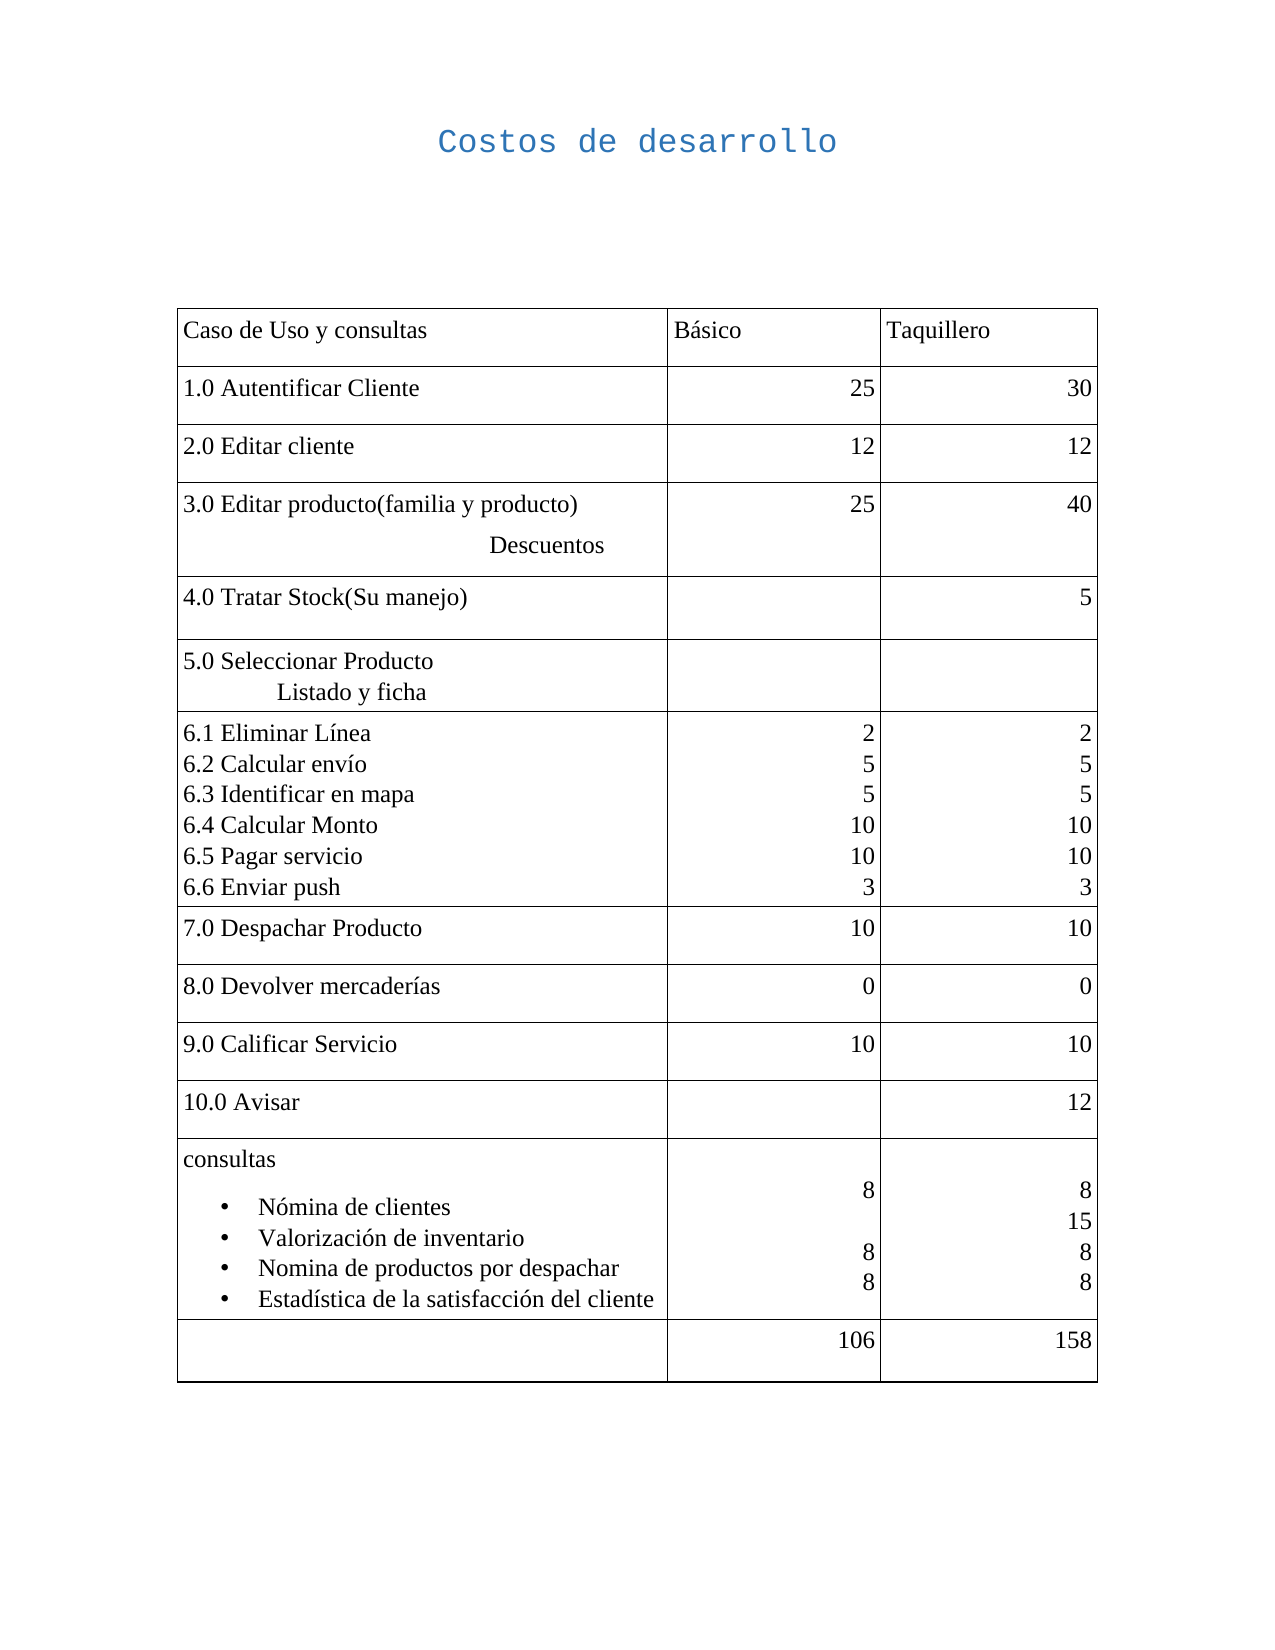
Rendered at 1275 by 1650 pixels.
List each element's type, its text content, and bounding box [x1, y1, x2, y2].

table_header Caso de Uso y consultas [178, 309, 667, 366]
table_header Taquillero [881, 309, 1097, 366]
table_cell 2.0 Editar cliente [178, 425, 667, 482]
table_cell 2 5 5 10 10 3 [668, 712, 880, 906]
table_cell 30 [881, 367, 1097, 424]
table_cell 8 8 8 [668, 1139, 880, 1318]
table_cell 1.0 Autentificar Cliente [178, 367, 667, 424]
table_cell 5 [881, 577, 1097, 639]
table_cell consultas Nómina de clientes Valorización de inventario Nomina de productos por despachar Estadística de la satisfacción del cliente [178, 1139, 667, 1318]
table_cell 10 [881, 1023, 1097, 1080]
table_cell [668, 640, 880, 711]
table_cell 7.0 Despachar Producto [178, 907, 667, 964]
table_header Básico [668, 309, 880, 366]
table_cell [668, 1081, 880, 1138]
table_cell 158 [881, 1320, 1097, 1381]
table_cell 6.1 Eliminar Línea 6.2 Calcular envío 6.3 Identificar en mapa 6.4 Calcular Monto 6.5 Pagar servicio 6.6 Enviar push [178, 712, 667, 906]
table_cell 25 [668, 367, 880, 424]
table_cell 9.0 Calificar Servicio [178, 1023, 667, 1080]
table_cell 4.0 Tratar Stock(Su manejo) [178, 577, 667, 639]
table_cell 0 [881, 965, 1097, 1022]
table_cell [668, 577, 880, 639]
table_cell [178, 1320, 667, 1381]
table_cell 12 [881, 425, 1097, 482]
table_cell 5.0 Seleccionar Producto Listado y ficha [178, 640, 667, 711]
table_cell 0 [668, 965, 880, 1022]
table_cell 10 [668, 907, 880, 964]
table_cell 40 [881, 483, 1097, 576]
table_cell 106 [668, 1320, 880, 1381]
table_cell 10 [668, 1023, 880, 1080]
subtitle Costos de desarrollo [177, 125, 1098, 163]
table_cell 12 [881, 1081, 1097, 1138]
table_cell 25 [668, 483, 880, 576]
table_cell 10 [881, 907, 1097, 964]
table_cell 2 5 5 10 10 3 [881, 712, 1097, 906]
table_cell 8.0 Devolver mercaderías [178, 965, 667, 1022]
table_cell 3.0 Editar producto(familia y producto) Descuentos [178, 483, 667, 576]
table_cell 8 15 8 8 [881, 1139, 1097, 1318]
table_cell 12 [668, 425, 880, 482]
table_cell [881, 640, 1097, 711]
table_cell 10.0 Avisar [178, 1081, 667, 1138]
